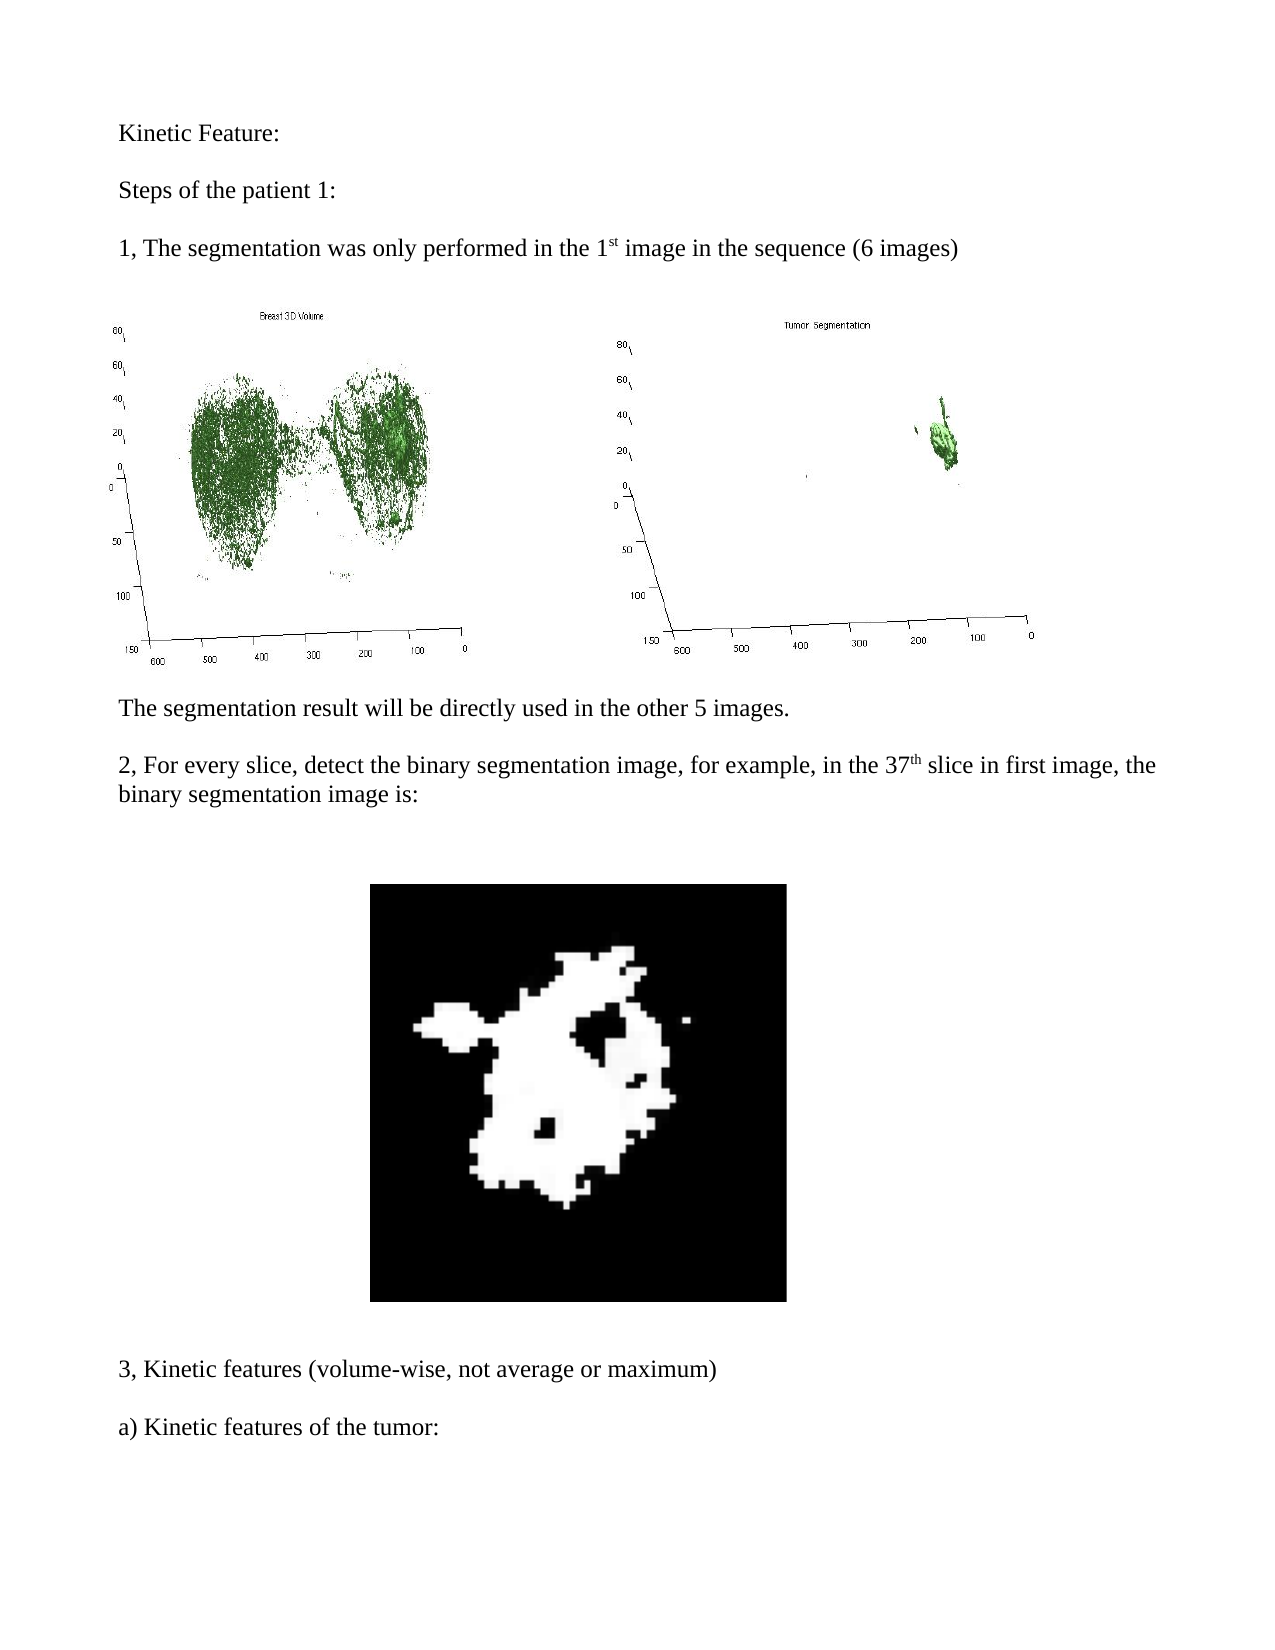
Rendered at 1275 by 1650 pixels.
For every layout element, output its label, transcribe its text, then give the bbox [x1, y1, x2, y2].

text 1, The segmentation was only performed in the 1st image in the sequence (6 images) [118, 233, 1157, 262]
text 2, For every slice, detect the binary segmentation image, for example, in the 37th slice in first image, the binary segmentation image is: [118, 751, 1157, 808]
picture [370, 884, 787, 1302]
text Steps of the patient 1: [118, 176, 1157, 204]
text Kinetic Feature: [118, 118, 1157, 147]
text 3, Kinetic features (volume-wise, not average or maximum) [118, 1354, 1157, 1383]
picture [565, 311, 1074, 670]
text a) Kinetic features of the tumor: [118, 1412, 1157, 1441]
picture [68, 299, 502, 681]
text The segmentation result will be directly used in the other 5 images. [118, 693, 1157, 722]
